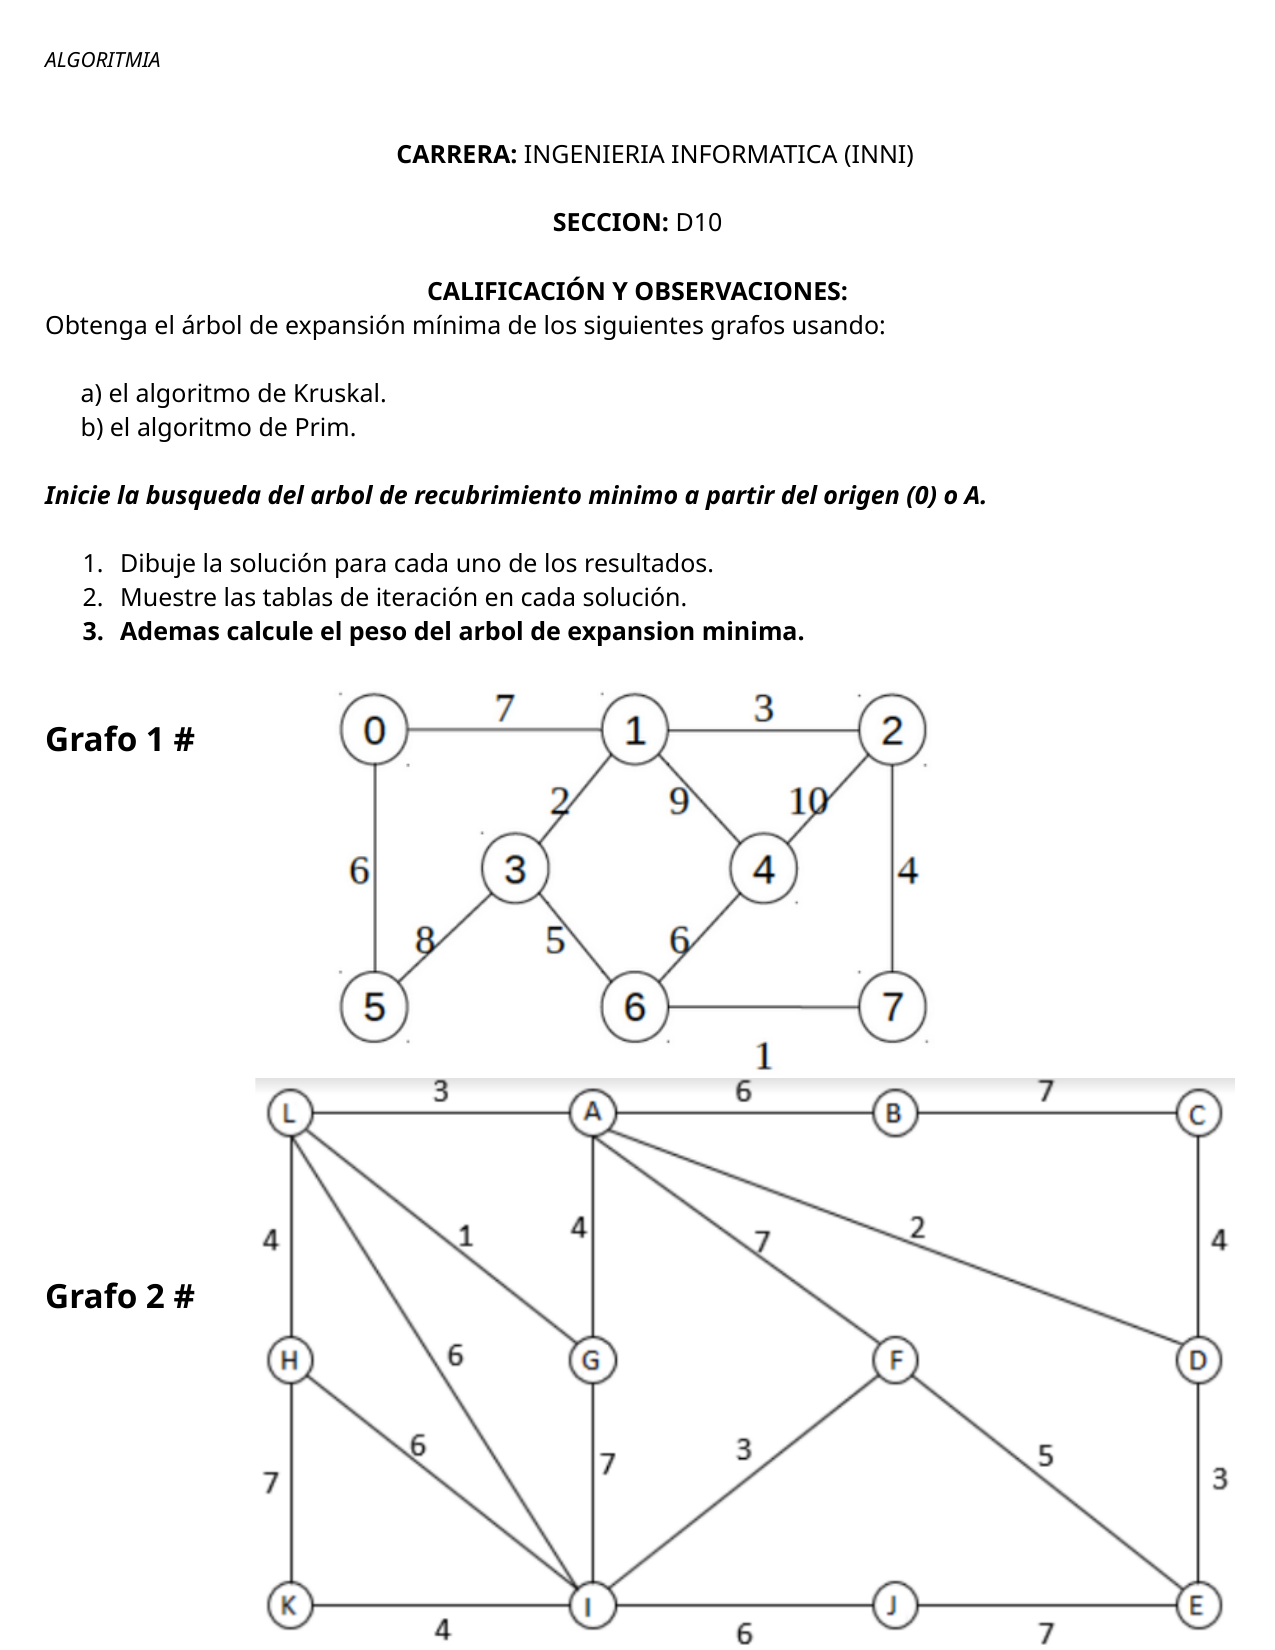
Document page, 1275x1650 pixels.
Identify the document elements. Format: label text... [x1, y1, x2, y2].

text a) el algoritmo de Kruskal. [45, 375, 1230, 409]
text Obtenga el árbol de expansión mínima de los siguientes grafos usando: [45, 307, 1230, 341]
picture [333, 682, 942, 1076]
text [942, 716, 1230, 761]
text CALIFICACIÓN Y OBSERVACIONES: [45, 239, 1230, 307]
picture [255, 1078, 1235, 1650]
text Grafo 2 # [45, 1272, 255, 1318]
text CARRERA: INGENIERIA INFORMATICA (INNI) [45, 137, 1230, 171]
text Grafo 1 # [45, 716, 333, 761]
list Muestre las tablas de iteración en cada solución. [82, 580, 1230, 614]
text SECCION: D10 [45, 171, 1230, 239]
list Ademas calcule el peso del arbol de expansion minima. [82, 614, 1230, 648]
list Inicie la busqueda del arbol de recubrimiento minimo a partir del origen (0) o A. [33, 478, 1230, 512]
text b) el algoritmo de Prim. [45, 409, 1230, 443]
list Dibuje la solución para cada uno de los resultados. [82, 546, 1230, 580]
